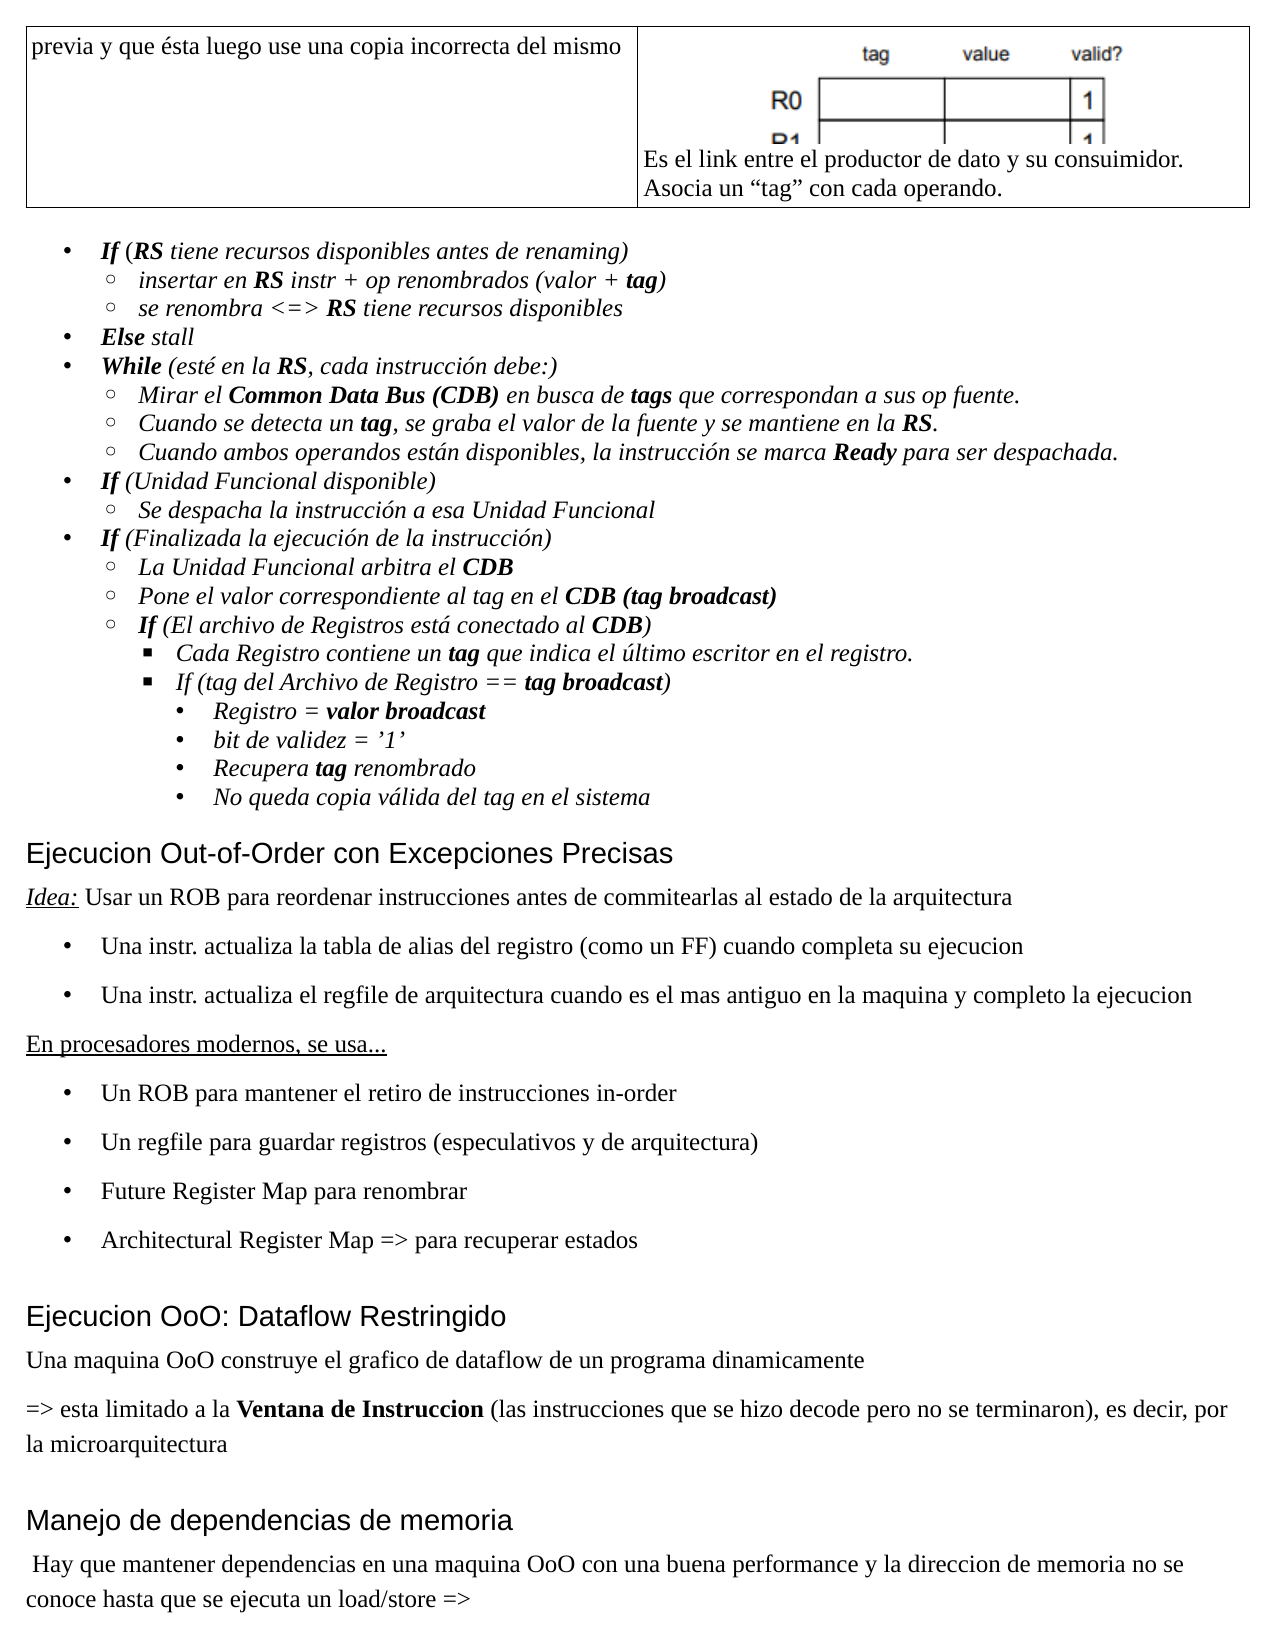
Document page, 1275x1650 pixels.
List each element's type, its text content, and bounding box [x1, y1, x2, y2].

subtitle Manejo de dependencias de memoria [26, 1503, 1249, 1537]
list No queda copia válida del tag en el sistema [176, 782, 1249, 811]
list Cuando ambos operandos están disponibles, la instrucción se marca Ready para ser despachada. [101, 437, 1249, 466]
subtitle Ejecucion Out-of-Order con Excepciones Precisas [26, 836, 1249, 869]
list If (RS tiene recursos disponibles antes de renaming) [63, 236, 1249, 265]
list Una instr. actualiza el regfile de arquitectura cuando es el mas antiguo en la maquina y completo la ejecucion [63, 980, 1249, 1009]
text Una maquina OoO construye el grafico de dataflow de un programa dinamicamente [26, 1346, 1249, 1374]
list bit de validez = ’1’ [176, 725, 1249, 753]
list While (esté en la RS, cada instrucción debe:) [63, 351, 1249, 380]
list If (tag del Archivo de Registro == tag broadcast) [138, 667, 1249, 696]
list Una instr. actualiza la tabla de alias del registro (como un FF) cuando completa su ejecucion [63, 931, 1249, 960]
list Future Register Map para renombrar [63, 1176, 1249, 1205]
subtitle Ejecucion OoO: Dataflow Restringido [26, 1299, 1249, 1333]
list If (Unidad Funcional disponible) [63, 466, 1249, 495]
list Mirar el Common Data Bus (CDB) en busca de tags que correspondan a sus op fuente. [101, 380, 1249, 408]
list Pone el valor correspondiente al tag en el CDB (tag broadcast) [101, 581, 1249, 610]
list Se despacha la instrucción a esa Unidad Funcional [101, 495, 1249, 523]
list If (El archivo de Registros está conectado al CDB) [101, 610, 1249, 638]
list Cuando se detecta un tag, se graba el valor de la fuente y se mantiene en la RS. [101, 408, 1249, 437]
list Architectural Register Map => para recuperar estados [63, 1225, 1249, 1254]
list Un ROB para mantener el retiro de instrucciones in-order [63, 1078, 1249, 1107]
picture [750, 31, 1137, 144]
list Cada Registro contiene un tag que indica el último escritor en el registro. [138, 638, 1249, 667]
list Recupera tag renombrado [176, 753, 1249, 782]
table_header previa y que ésta luego use una copia incorrecta del mismo [27, 27, 637, 207]
list Registro = valor broadcast [176, 696, 1249, 725]
list insertar en RS instr + op renombrados (valor + tag) [101, 265, 1249, 293]
text Idea: Usar un ROB para reordenar instrucciones antes de commitearlas al estado de la arquitectura [26, 882, 1249, 911]
list If (Finalizada la ejecución de la instrucción) [63, 523, 1249, 552]
list se renombra <=> RS tiene recursos disponibles [101, 293, 1249, 322]
list Else stall [63, 322, 1249, 351]
text Hay que mantener dependencias en una maquina OoO con una buena performance y la direccion de memoria no se conoce hasta que se ejecuta un load/store => [26, 1549, 1249, 1612]
list La Unidad Funcional arbitra el CDB [101, 552, 1249, 581]
text => esta limitado a la Ventana de Instruccion (las instrucciones que se hizo decode pero no se terminaron), es decir, por la microarquitectura [26, 1394, 1249, 1458]
table_header Es el link entre el productor de dato y su consuimidor. Asocia un “tag” con cada operando. [638, 27, 1249, 207]
text En procesadores modernos, se usa... [26, 1029, 1249, 1058]
list Un regfile para guardar registros (especulativos y de arquitectura) [63, 1127, 1249, 1156]
